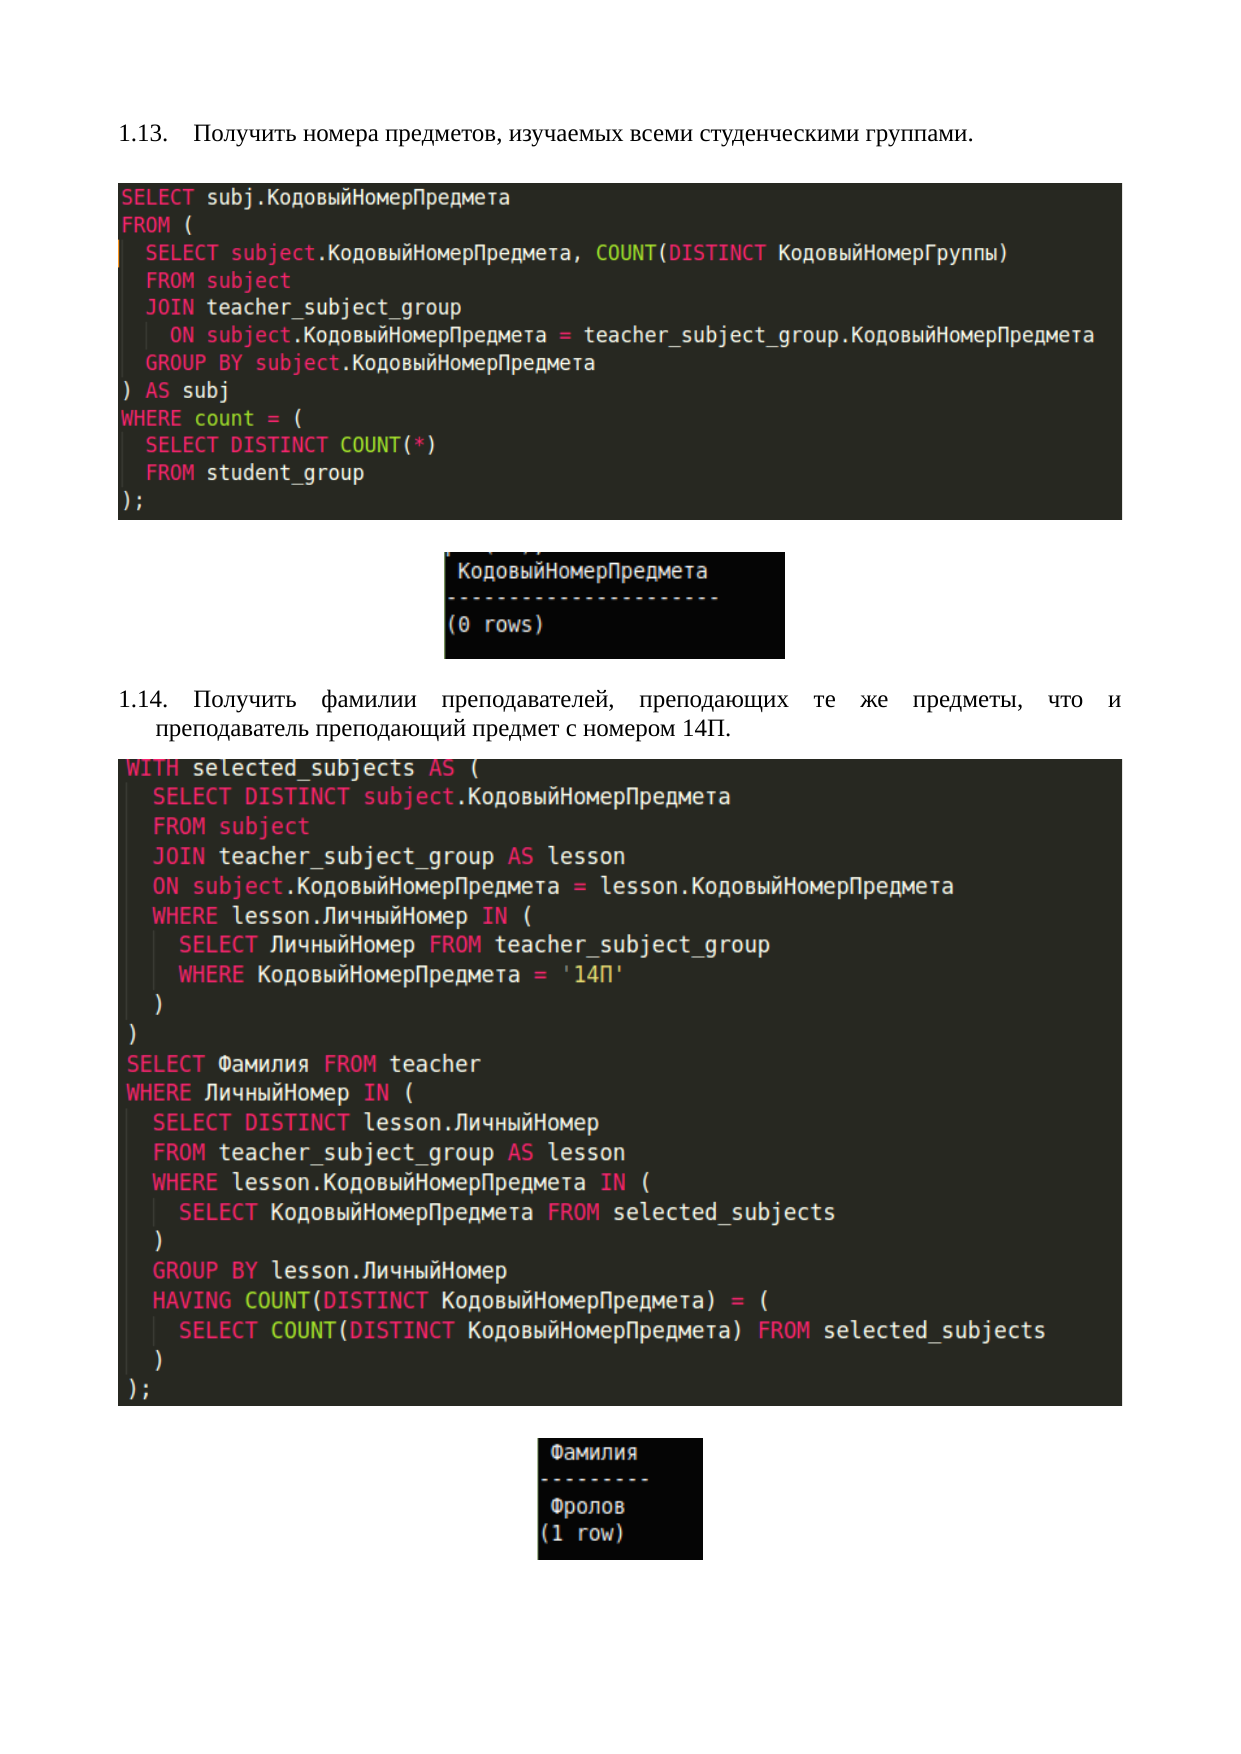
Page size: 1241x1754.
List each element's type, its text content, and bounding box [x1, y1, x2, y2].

picture [118, 183, 1123, 520]
picture [444, 552, 785, 659]
picture [537, 1438, 703, 1560]
list Получить номера предметов, изучаемых всеми студенческими группами. [118, 118, 1122, 147]
list Получить фамилии преподавателей, преподающих те же предметы, что и преподаватель преподающий предмет с номером 14П. [118, 684, 1122, 741]
picture [118, 759, 1123, 1406]
